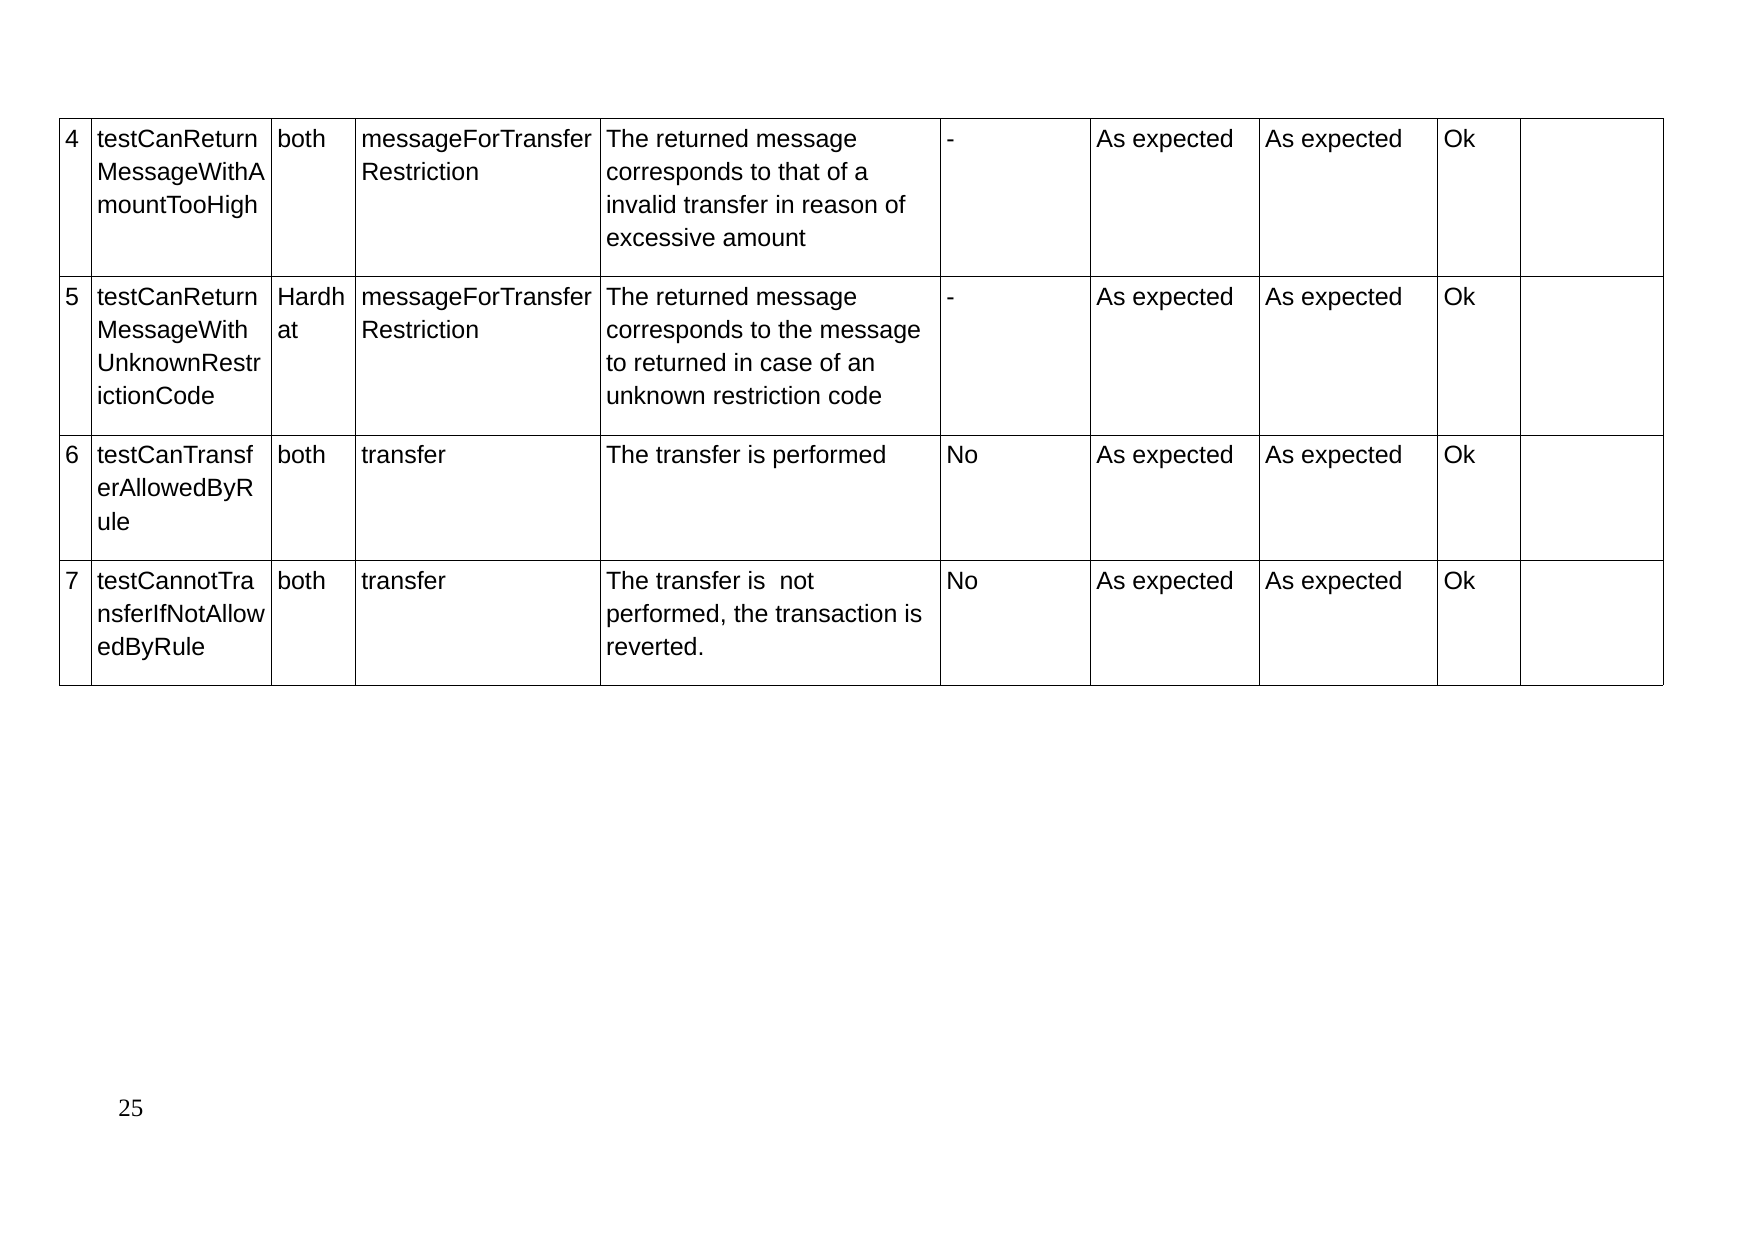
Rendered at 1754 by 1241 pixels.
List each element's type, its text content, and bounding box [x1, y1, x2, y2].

table_cell transfer [356, 436, 600, 560]
table_cell Hardhat [272, 277, 355, 434]
table_cell testCanReturnMessageWithUnknownRestrictionCode [92, 277, 271, 434]
table_cell The transfer is not performed, the transaction is reverted. [601, 561, 940, 685]
table_cell Ok [1438, 561, 1520, 685]
table_cell 7 [60, 561, 91, 685]
table_cell messageForTransferRestriction [356, 277, 600, 434]
table_cell 4 [60, 119, 91, 276]
table_cell As expected [1091, 277, 1259, 434]
table_cell As expected [1091, 561, 1259, 685]
table_cell No [941, 561, 1090, 685]
table_cell 5 [60, 277, 91, 434]
table_cell - [941, 277, 1090, 434]
table_cell transfer [356, 561, 600, 685]
table_cell both [272, 119, 355, 276]
table_cell Ok [1438, 277, 1520, 434]
table_cell Ok [1438, 119, 1520, 276]
table_cell [1521, 561, 1663, 685]
table_cell As expected [1260, 119, 1437, 276]
table_cell both [272, 436, 355, 560]
table_cell [1521, 436, 1663, 560]
table_cell As expected [1260, 436, 1437, 560]
table_cell As expected [1260, 277, 1437, 434]
table_cell As expected [1091, 119, 1259, 276]
table_cell The returned message corresponds to that of a invalid transfer in reason of excessive amount [601, 119, 940, 276]
table_cell [1521, 277, 1663, 434]
table_cell As expected [1091, 436, 1259, 560]
table_cell 6 [60, 436, 91, 560]
table_cell Ok [1438, 436, 1520, 560]
table_cell messageForTransferRestriction [356, 119, 600, 276]
table_cell testCanTransferAllowedByRule [92, 436, 271, 560]
table_cell - [941, 119, 1090, 276]
table_cell The returned message corresponds to the message to returned in case of an unknown restriction code [601, 277, 940, 434]
table_cell The transfer is performed [601, 436, 940, 560]
table_cell [1521, 119, 1663, 276]
table_cell both [272, 561, 355, 685]
table_cell No [941, 436, 1090, 560]
table_cell As expected [1260, 561, 1437, 685]
table_cell testCannotTransferIfNotAllowedByRule [92, 561, 271, 685]
table_cell testCanReturnMessageWithAmountTooHigh [92, 119, 271, 276]
